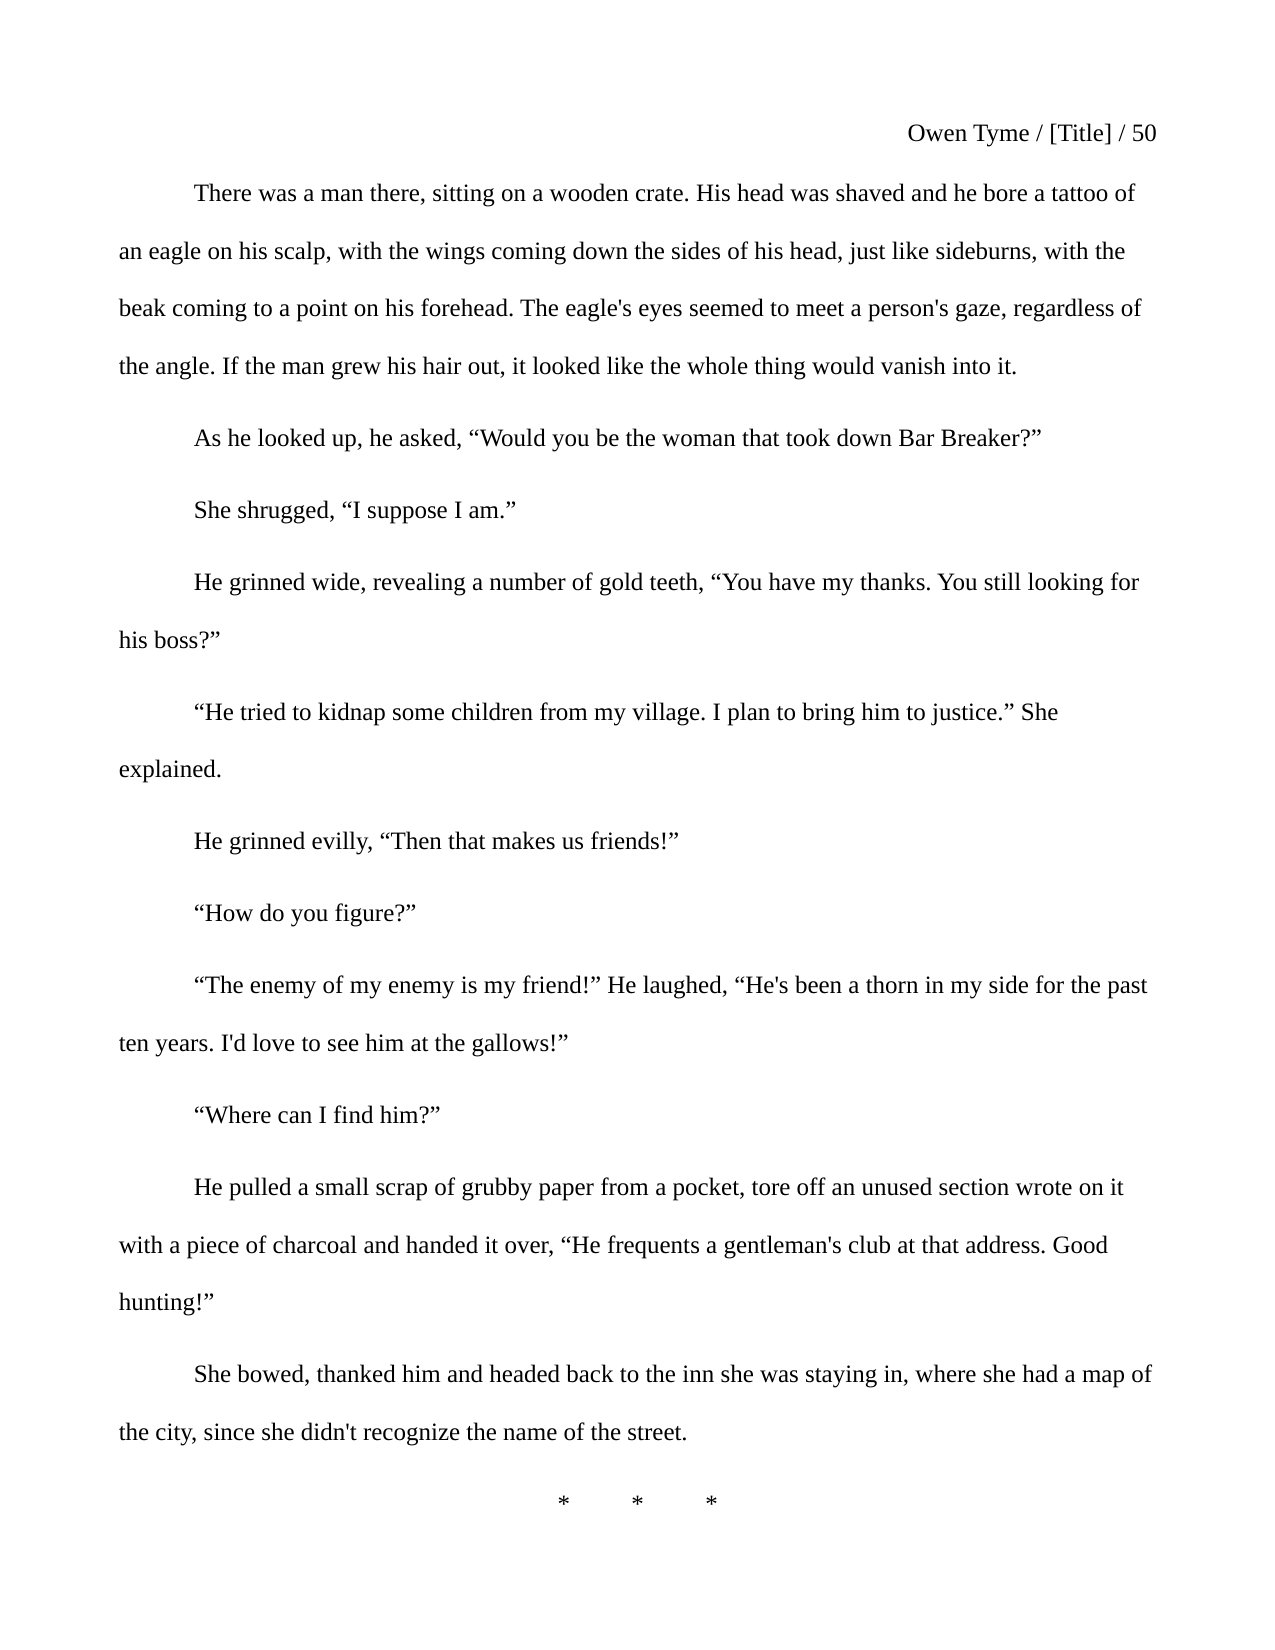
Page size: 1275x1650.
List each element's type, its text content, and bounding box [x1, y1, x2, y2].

text “The enemy of my enemy is my friend!” He laughed, “He's been a thorn in my side for the past ten years. I'd love to see him at the gallows!” [118, 971, 1156, 1057]
text As he looked up, he asked, “Would you be the woman that took down Bar Breaker?” [118, 423, 1156, 452]
text “How do you figure?” [118, 898, 1156, 927]
text “He tried to kidnap some children from my village. I plan to bring him to justice.” She explained. [118, 697, 1156, 783]
text There was a man there, sitting on a wooden crate. His head was shaved and he bore a tattoo of an eagle on his scalp, with the wings coming down the sides of his head, just like sideburns, with the beak coming to a point on his forehead. The eagle's eyes seemed to meet a person's gaze, regardless of the angle. If the man grew his hair out, it looked like the whole thing would vanish into it. [118, 178, 1156, 380]
text “Where can I find him?” [118, 1100, 1156, 1129]
text * * * [118, 1489, 1156, 1518]
text She shrugged, “I suppose I am.” [118, 495, 1156, 524]
text He pulled a small scrap of grubby paper from a pocket, tore off an unused section wrote on it with a piece of charcoal and handed it over, “He frequents a gentleman's club at that address. Good hunting!” [118, 1172, 1156, 1316]
text He grinned evilly, “Then that makes us friends!” [118, 826, 1156, 855]
text He grinned wide, revealing a number of gold teeth, “You have my thanks. You still looking for his boss?” [118, 567, 1156, 653]
text She bowed, thanked him and headed back to the inn she was staying in, where she had a map of the city, since she didn't recognize the name of the street. [118, 1359, 1156, 1446]
